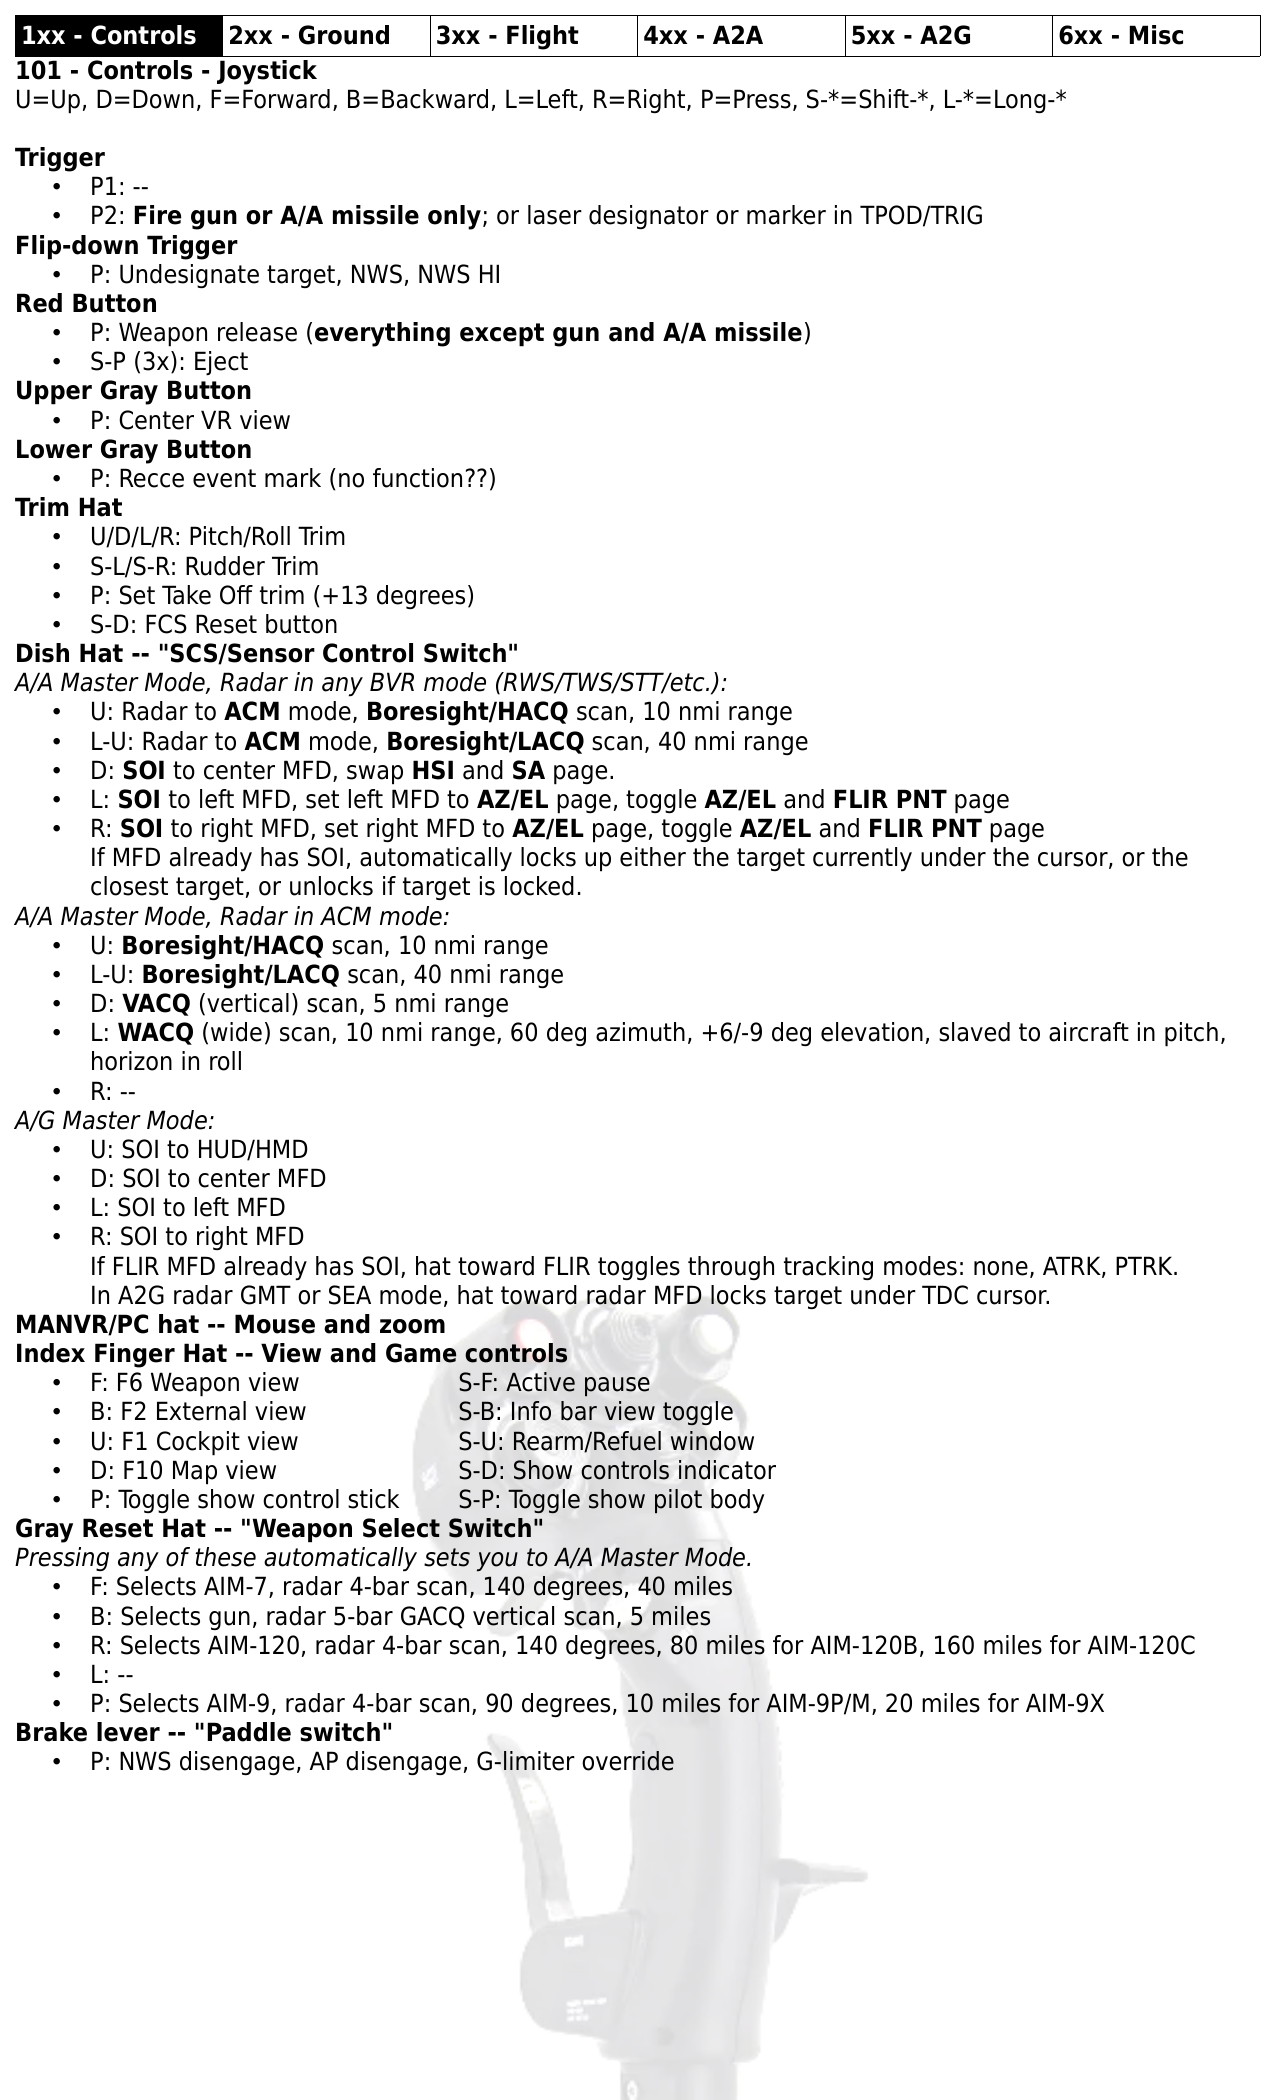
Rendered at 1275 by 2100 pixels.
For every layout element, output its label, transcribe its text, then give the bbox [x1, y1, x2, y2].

list F: Selects AIM-7, radar 4-bar scan, 140 degrees, 40 miles [887, 1572, 1260, 1602]
list S-D: FCS Reset button [52, 610, 1260, 639]
list [887, 1660, 1260, 1689]
text Index Finger Hat -- View and Game controls [887, 1339, 1260, 1368]
list L: WACQ (wide) scan, 10 nmi range, 60 deg azimuth, +6/-9 deg elevation, slaved to aircraft in pitch, horizon in roll [52, 1018, 1260, 1077]
list U: Radar to ACM mode, Boresight/HACQ scan, 10 nmi range [52, 697, 1260, 727]
list R: SOI to right MFD, set right MFD to AZ/EL page, toggle AZ/EL and FLIR PNT page [52, 814, 1260, 843]
list L-U: Boresight/LACQ scan, 40 nmi range [52, 960, 1260, 989]
text Index Finger Hat -- View and Game controls [15, 1339, 388, 1368]
list P: NWS disengage, AP disengage, G-limiter override [887, 1747, 1260, 1777]
text MANVR/PC hat -- Mouse and zoom [15, 1310, 388, 1339]
list D: SOI to center MFD, swap HSI and SA page. [52, 756, 1260, 785]
list L: -- [52, 1660, 388, 1689]
text Lower Gray Button [15, 435, 1260, 464]
list R: SOI to right MFD [52, 1222, 1260, 1252]
list D: F10 Map view S-D: Show controls indicator [52, 1456, 388, 1485]
text 101 - Controls - Joystick [15, 57, 1260, 85]
list If FLIR MFD already has SOI, hat toward FLIR toggles through tracking modes: none, ATRK, PTRK. [52, 1252, 1260, 1281]
text Dish Hat -- "SCS/Sensor Control Switch" [15, 639, 1260, 668]
list U: Boresight/HACQ scan, 10 nmi range [52, 931, 1260, 960]
list P: Undesignate target, NWS, NWS HI [52, 260, 1260, 289]
list U: F1 Cockpit view S-U: Rearm/Refuel window [52, 1427, 388, 1456]
table_header 2xx - Ground [223, 16, 430, 56]
list R: Selects AIM-120, radar 4-bar scan, 140 degrees, 80 miles for AIM-120B, 160 miles for AIM-120C [887, 1631, 1260, 1660]
list P: Recce event mark (no function??) [52, 464, 1260, 493]
list P2: Fire gun or A/A missile only; or laser designator or marker in TPOD/TRIG [52, 202, 1260, 231]
list P: Center VR view [52, 406, 1260, 435]
list S-P (3x): Eject [52, 347, 1260, 377]
table_header 4xx - A2A [638, 16, 845, 56]
list S-L/S-R: Rudder Trim [52, 552, 1260, 581]
table_header 5xx - A2G [846, 16, 1052, 56]
text Red Button [15, 289, 1260, 318]
list P: Toggle show control stick S-P: Toggle show pilot body [887, 1485, 1260, 1514]
text A/A Master Mode, Radar in ACM mode: [15, 902, 1260, 931]
list R: Selects AIM-120, radar 4-bar scan, 140 degrees, 80 miles for AIM-120B, 160 miles for AIM-120C [52, 1631, 388, 1660]
text Brake lever -- "Paddle switch" [15, 1718, 388, 1747]
text Flip-down Trigger [15, 231, 1260, 260]
list U: F1 Cockpit view S-U: Rearm/Refuel window [887, 1427, 1260, 1456]
table_header 3xx - Flight [431, 16, 637, 56]
list P: Toggle show control stick S-P: Toggle show pilot body [52, 1485, 388, 1514]
text Brake lever -- "Paddle switch" [887, 1718, 1260, 1747]
list D: SOI to center MFD [52, 1164, 1260, 1193]
text Upper Gray Button [15, 377, 1260, 406]
text Gray Reset Hat -- "Weapon Select Switch" [887, 1514, 1260, 1543]
table_header 1xx - Controls [16, 16, 222, 56]
list P: Selects AIM-9, radar 4-bar scan, 90 degrees, 10 miles for AIM-9P/M, 20 miles for AIM-9X [887, 1689, 1260, 1718]
list P: Set Take Off trim (+13 degrees) [52, 581, 1260, 610]
list R: -- [52, 1077, 1260, 1106]
list U/D/L/R: Pitch/Roll Trim [52, 522, 1260, 552]
list F: F6 Weapon view S-F: Active pause [887, 1368, 1260, 1397]
text Pressing any of these automatically sets you to A/A Master Mode. [887, 1543, 1260, 1572]
list L: SOI to left MFD, set left MFD to AZ/EL page, toggle AZ/EL and FLIR PNT page [52, 785, 1260, 814]
list In A2G radar GMT or SEA mode, hat toward radar MFD locks target under TDC cursor. [52, 1281, 388, 1310]
list D: VACQ (vertical) scan, 5 nmi range [52, 989, 1260, 1018]
text Trim Hat [15, 493, 1260, 522]
list U: SOI to HUD/HMD [52, 1135, 1260, 1164]
list P: Selects AIM-9, radar 4-bar scan, 90 degrees, 10 miles for AIM-9P/M, 20 miles for AIM-9X [52, 1689, 388, 1718]
list D: F10 Map view S-D: Show controls indicator [887, 1456, 1260, 1485]
list F: Selects AIM-7, radar 4-bar scan, 140 degrees, 40 miles [52, 1572, 388, 1602]
table_header 6xx - Misc [1053, 16, 1260, 56]
list F: F6 Weapon view S-F: Active pause [52, 1368, 388, 1397]
text MANVR/PC hat -- Mouse and zoom [887, 1310, 1260, 1339]
list B: Selects gun, radar 5-bar GACQ vertical scan, 5 miles [887, 1602, 1260, 1631]
list P: Weapon release (everything except gun and A/A missile) [52, 318, 1260, 347]
list L-U: Radar to ACM mode, Boresight/LACQ scan, 40 nmi range [52, 727, 1260, 756]
list B: F2 External view S-B: Info bar view toggle [887, 1397, 1260, 1427]
text Gray Reset Hat -- "Weapon Select Switch" [15, 1514, 388, 1543]
list P: NWS disengage, AP disengage, G-limiter override [52, 1747, 388, 1777]
text A/G Master Mode: [15, 1106, 1260, 1135]
list L: SOI to left MFD [52, 1193, 1260, 1222]
list B: Selects gun, radar 5-bar GACQ vertical scan, 5 miles [52, 1602, 388, 1631]
list P1: -- [52, 172, 1260, 202]
list B: F2 External view S-B: Info bar view toggle [52, 1397, 388, 1427]
list In A2G radar GMT or SEA mode, hat toward radar MFD locks target under TDC cursor. [887, 1281, 1260, 1310]
text A/A Master Mode, Radar in any BVR mode (RWS/TWS/STT/etc.): [15, 668, 1260, 697]
text Trigger [15, 143, 1260, 172]
list If MFD already has SOI, automatically locks up either the target currently under the cursor, or the closest target, or unlocks if target is locked. [52, 843, 1260, 902]
text U=Up, D=Down, F=Forward, B=Backward, L=Left, R=Right, P=Press, S-*=Shift-*, L-*=Long-* [15, 85, 1260, 114]
text Pressing any of these automatically sets you to A/A Master Mode. [15, 1543, 388, 1572]
